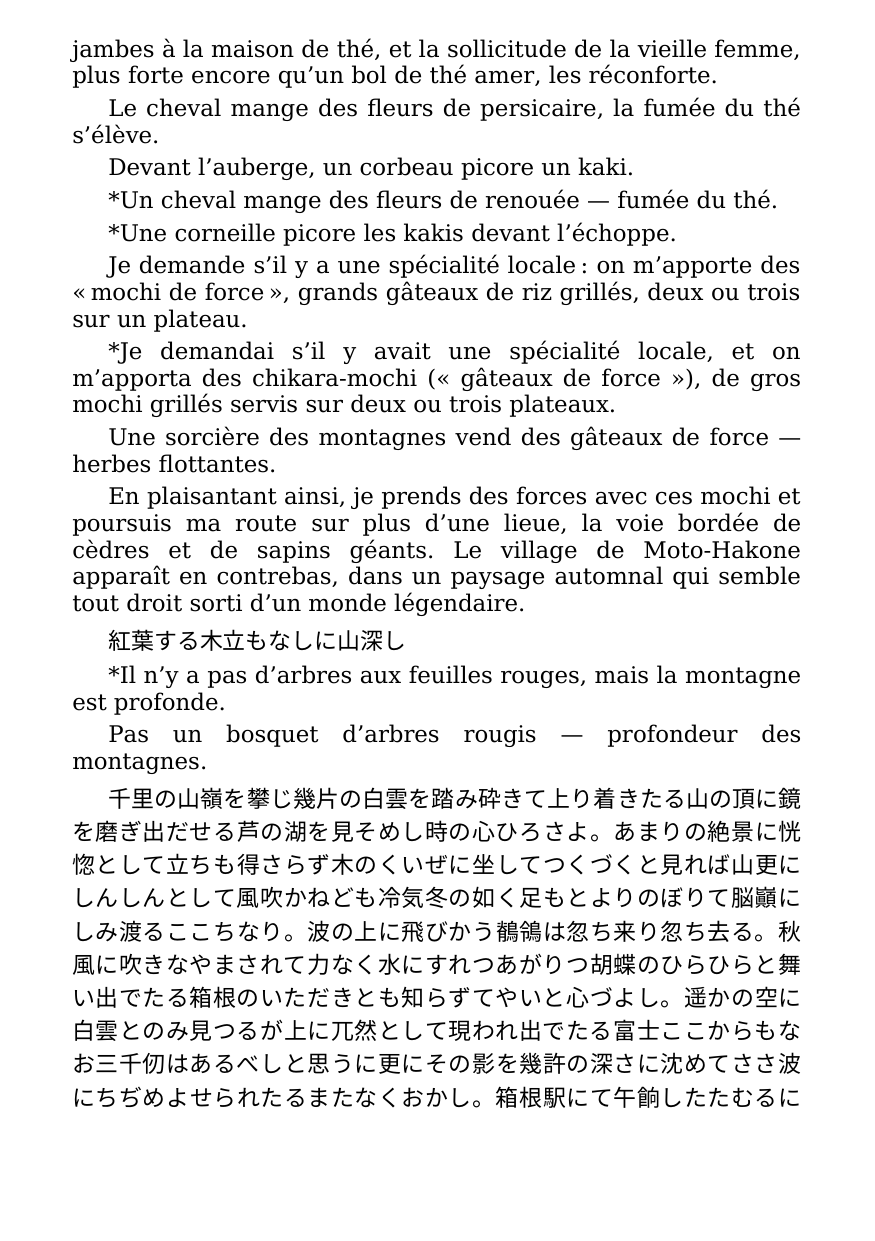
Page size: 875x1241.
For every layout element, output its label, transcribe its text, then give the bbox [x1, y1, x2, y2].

text *Une corneille picore les kakis devant l’échoppe. [72, 220, 802, 246]
text Pas un bosquet d’arbres rougis — profondeur des montagnes. [72, 721, 802, 774]
text Une sorcière des montagnes vend des gâteaux de force — herbes flottantes. [72, 424, 802, 478]
text En plaisantant ainsi, je prends des forces avec ces mochi et poursuis ma route sur plus d’une lieue, la voie bordée de cèdres et de sapins géants. Le village de Moto-Hakone apparaît en contrebas, dans un paysage automnal qui semble tout droit sorti d’un monde légendaire. [72, 483, 802, 617]
text Je demande s’il y a une spécialité locale : on m’apporte des « mochi de force », grands gâteaux de riz grillés, deux ou trois sur un plateau. [72, 252, 802, 332]
text Devant l’auberge, un corbeau picore un kaki. [72, 154, 802, 181]
text *Je demandai s’il y avait une spécialité locale, et on m’apporta des chikara-mochi (« gâteaux de force »), de gros mochi grillés servis sur deux ou trois plateaux. [72, 338, 802, 418]
text *Un cheval mange des fleurs de renouée — fumée du thé. [72, 187, 802, 214]
text Le cheval mange des fleurs de persicaire, la fumée du thé s’élève. [72, 95, 802, 149]
text jambes à la maison de thé, et la sollicitude de la vieille femme, plus forte encore qu’un bol de thé amer, les réconforte. [72, 36, 802, 89]
text 紅葉する木立もなしに山深し [72, 623, 802, 656]
text 千里の山嶺を攀じ幾片の白雲を踏み砕きて上り着きたる山の頂に鏡を磨ぎ出だせる芦の湖を見そめし時の心ひろさよ。あまりの絶景に恍惚として立ちも得さらず木のくいぜに坐してつくづくと見れば山更にしんしんとして風吹かねども冷気冬の如く足もとよりのぼりて脳巓にしみ渡るここちなり。波の上に飛びかう鶺鴒は忽ち来り忽ち去る。秋風に吹きなやまされて力なく水にすれつあがりつ胡蝶のひらひらと舞い出でたる箱根のいただきとも知らずてやいと心づよし。遥かの空に白雲とのみ見つるが上に兀然として現われ出でたる富士ここからもなお三千仞はあるべしと思うに更にその影を幾許の深さに沈めてささ波にちぢめよせられたるまたなくおかし。箱根駅にて午餉したたむるに [72, 781, 802, 1113]
text *Il n’y a pas d’arbres aux feuilles rouges, mais la montagne est profonde. [72, 662, 802, 715]
